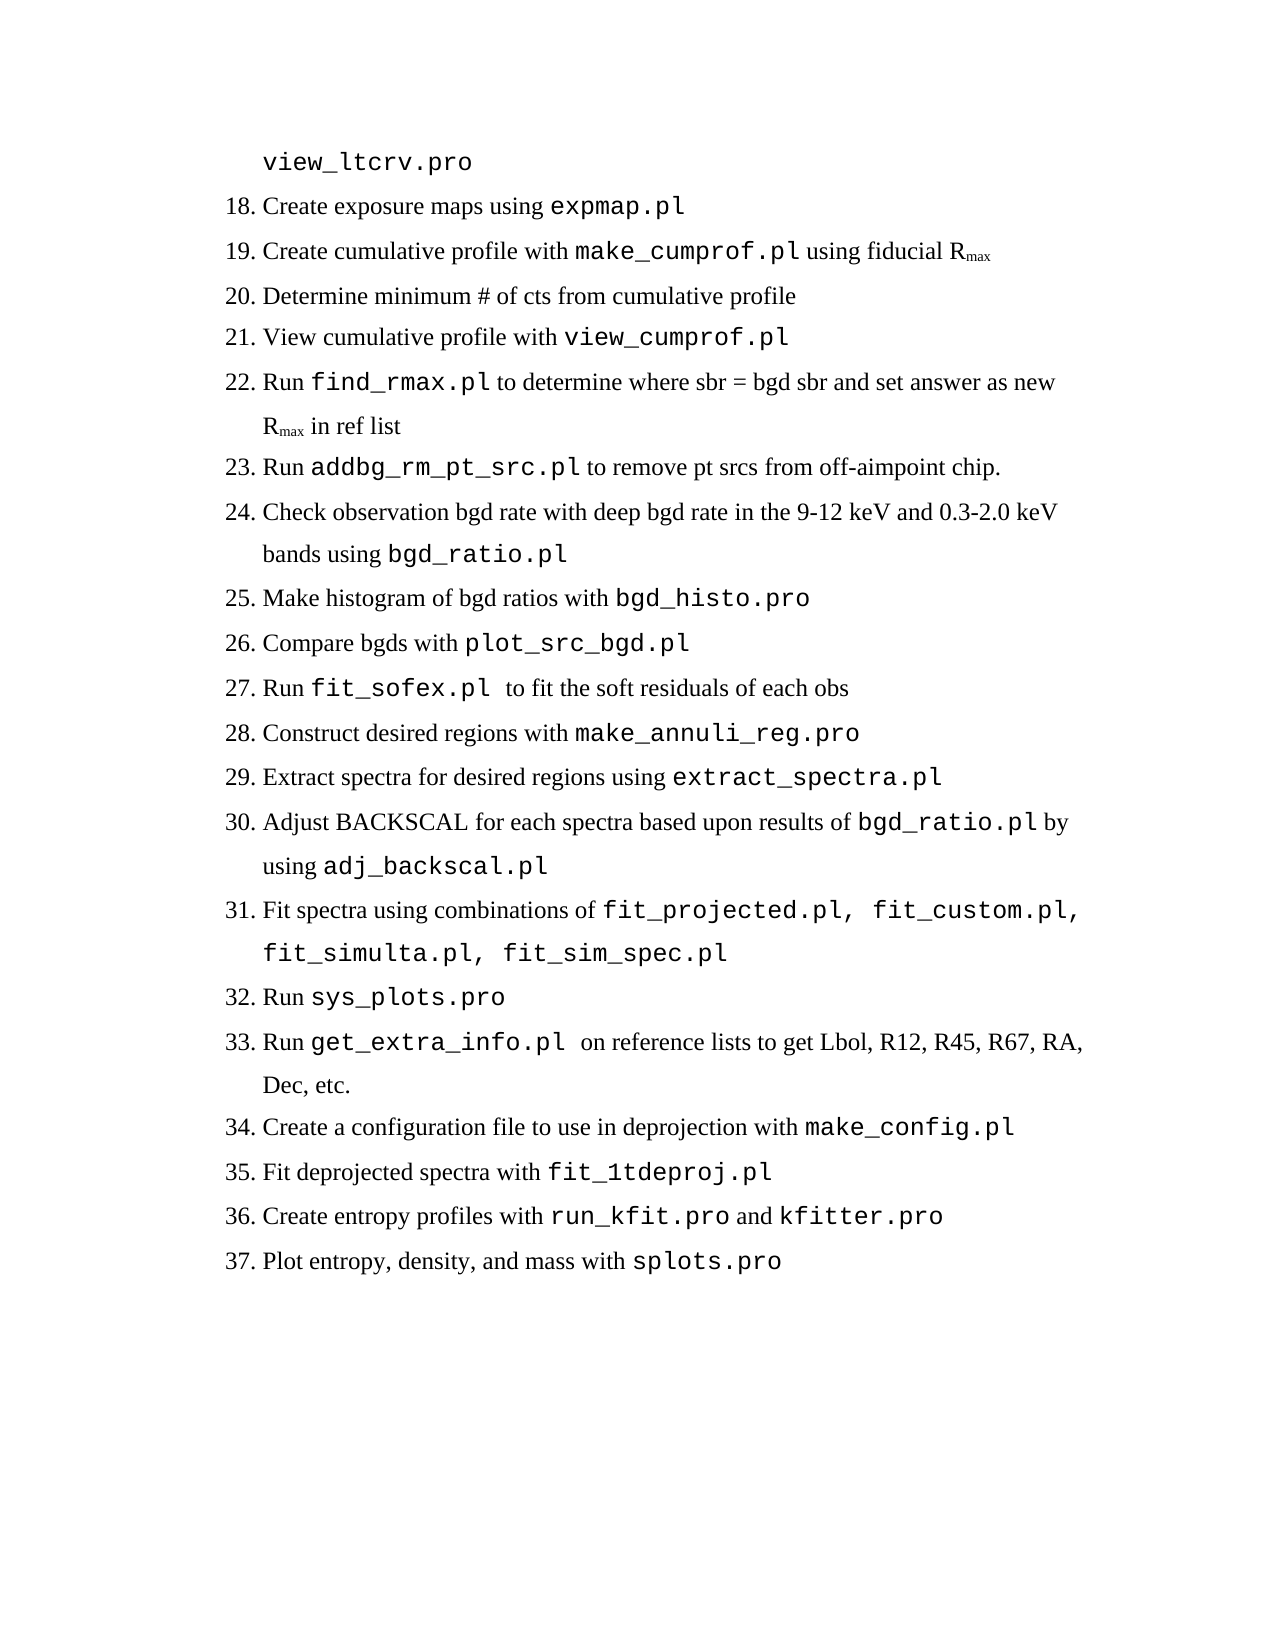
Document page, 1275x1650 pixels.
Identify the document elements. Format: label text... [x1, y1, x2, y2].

list view_ltcrv.pro [225, 150, 1087, 178]
list Run fit_sofex.pl to fit the soft residuals of each obs [225, 674, 1087, 704]
list Create exposure maps using expmap.pl [225, 192, 1087, 222]
list Run addbg_rm_pt_src.pl to remove pt srcs from off-aimpoint chip. [225, 453, 1087, 483]
list Fit spectra using combinations of fit_projected.pl, fit_custom.pl, fit_simulta.pl, fit_sim_spec.pl [225, 897, 1087, 969]
list Adjust BACKSCAL for each spectra based upon results of bgd_ratio.pl by using adj_backscal.pl [225, 808, 1087, 882]
list Create entropy profiles with run_kfit.pro and kfitter.pro [225, 1202, 1087, 1232]
list Fit deprojected spectra with fit_1tdeproj.pl [225, 1158, 1087, 1187]
list View cumulative profile with view_cumprof.pl [225, 323, 1087, 353]
list Run sys_plots.pro [225, 983, 1087, 1013]
list Create a configuration file to use in deprojection with make_config.pl [225, 1113, 1087, 1143]
list Create cumulative profile with make_cumprof.pl using fiducial Rmax [225, 237, 1087, 267]
list Extract spectra for desired regions using extract_spectra.pl [225, 763, 1087, 793]
list Run find_rmax.pl to determine where sbr = bgd sbr and set answer as new Rmax in ref list [225, 368, 1087, 439]
list Check observation bgd rate with deep bgd rate in the 9-12 keV and 0.3-2.0 keV bands using bgd_ratio.pl [225, 498, 1087, 570]
list Plot entropy, density, and mass with splots.pro [225, 1247, 1087, 1277]
list Compare bgds with plot_src_bgd.pl [225, 629, 1087, 659]
list Determine minimum # of cts from cumulative profile [225, 282, 1087, 309]
list Construct desired regions with make_annuli_reg.pro [225, 719, 1087, 748]
list Run get_extra_info.pl on reference lists to get Lbol, R12, R45, R67, RA, Dec, etc. [225, 1028, 1087, 1099]
list Make histogram of bgd ratios with bgd_histo.pro [225, 584, 1087, 614]
